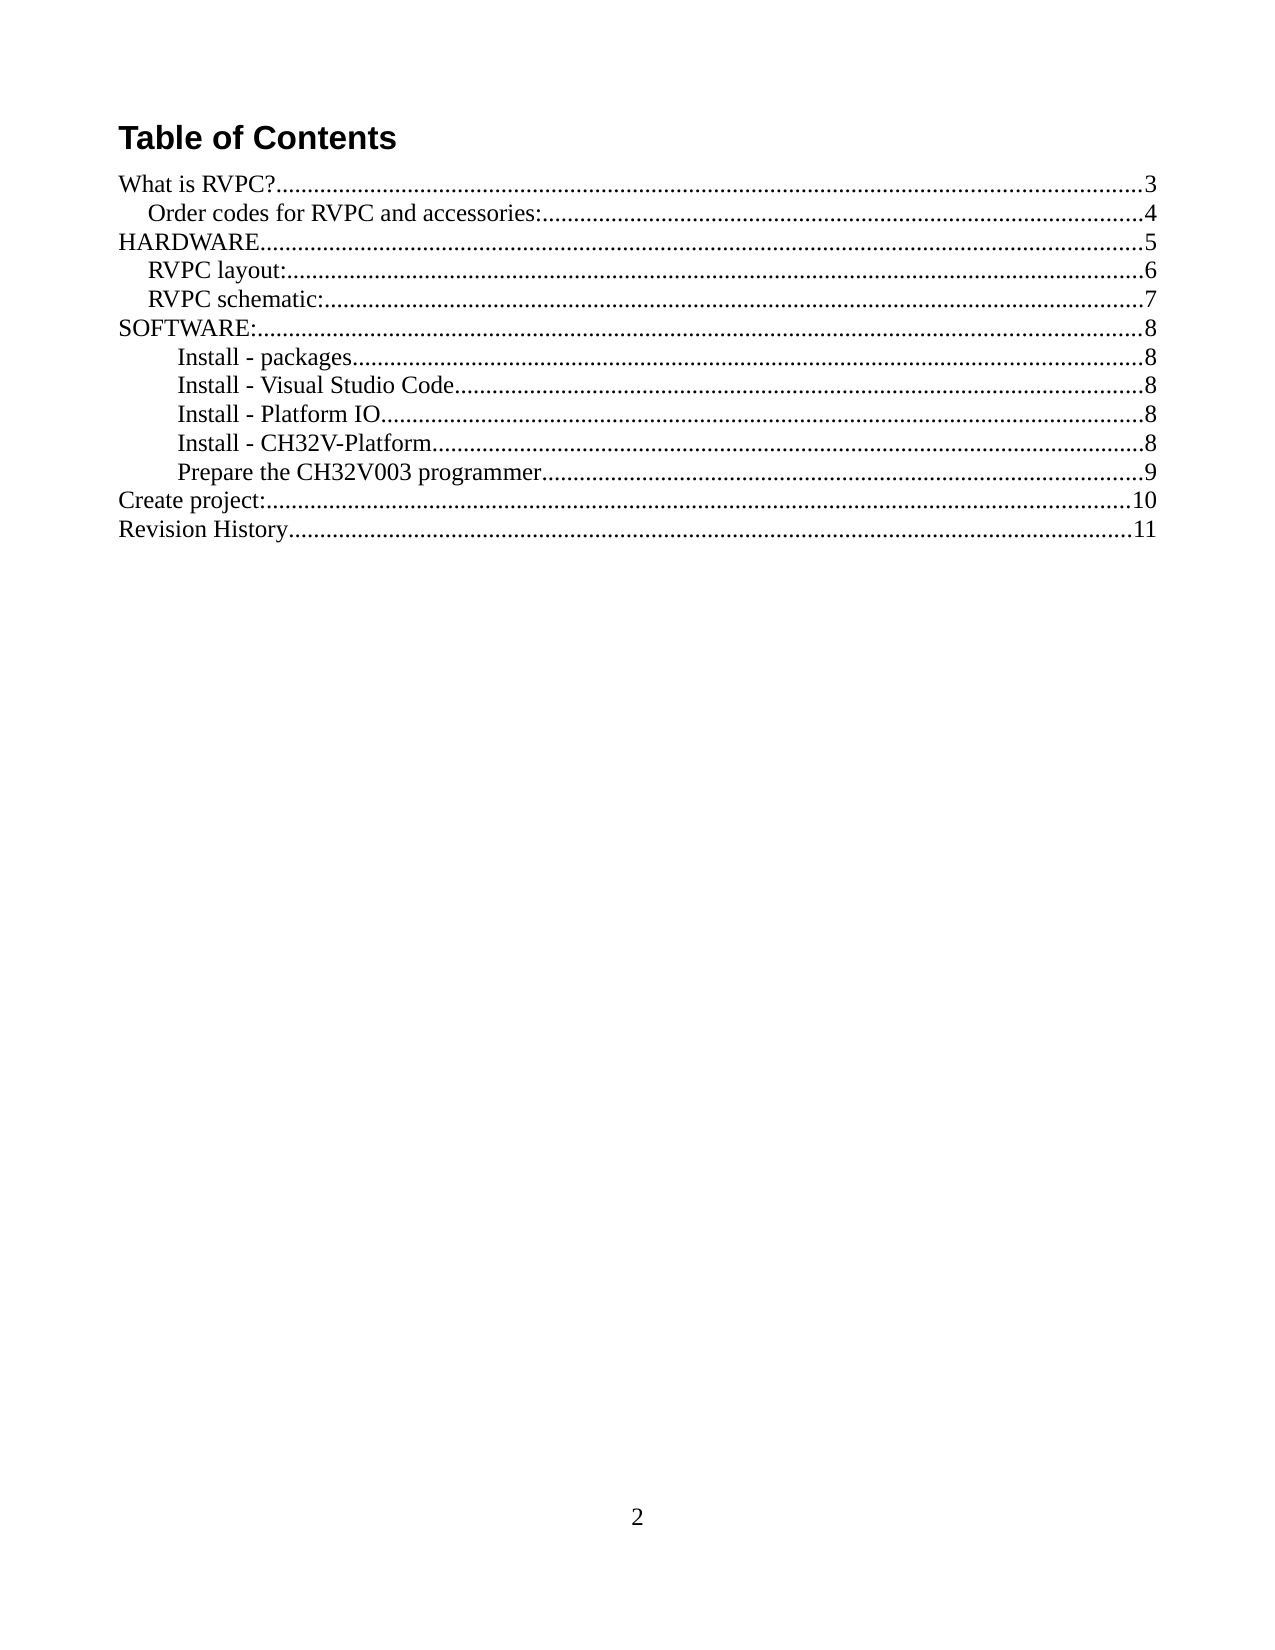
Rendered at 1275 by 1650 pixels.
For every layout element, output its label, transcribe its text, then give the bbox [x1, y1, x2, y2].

text Revision History 11 [118, 514, 1157, 543]
text Create project: 10 [118, 485, 1157, 514]
text Install - Platform IO 8 [177, 399, 1157, 428]
text HARDWARE 5 [118, 227, 1157, 255]
text Prepare the CH32V003 programmer 9 [177, 457, 1157, 485]
text Install - packages 8 [177, 342, 1157, 370]
text SOFTWARE: 8 [118, 313, 1157, 342]
text Install - Visual Studio Code 8 [177, 370, 1157, 399]
text RVPC schematic: 7 [148, 284, 1157, 313]
text Install - CH32V-Platform 8 [177, 428, 1157, 457]
text RVPC layout: 6 [148, 255, 1157, 284]
text What is RVPC? 3 [118, 169, 1157, 198]
text Order codes for RVPC and accessories: 4 [148, 198, 1157, 227]
subtitle Table of Contents [118, 118, 1157, 157]
